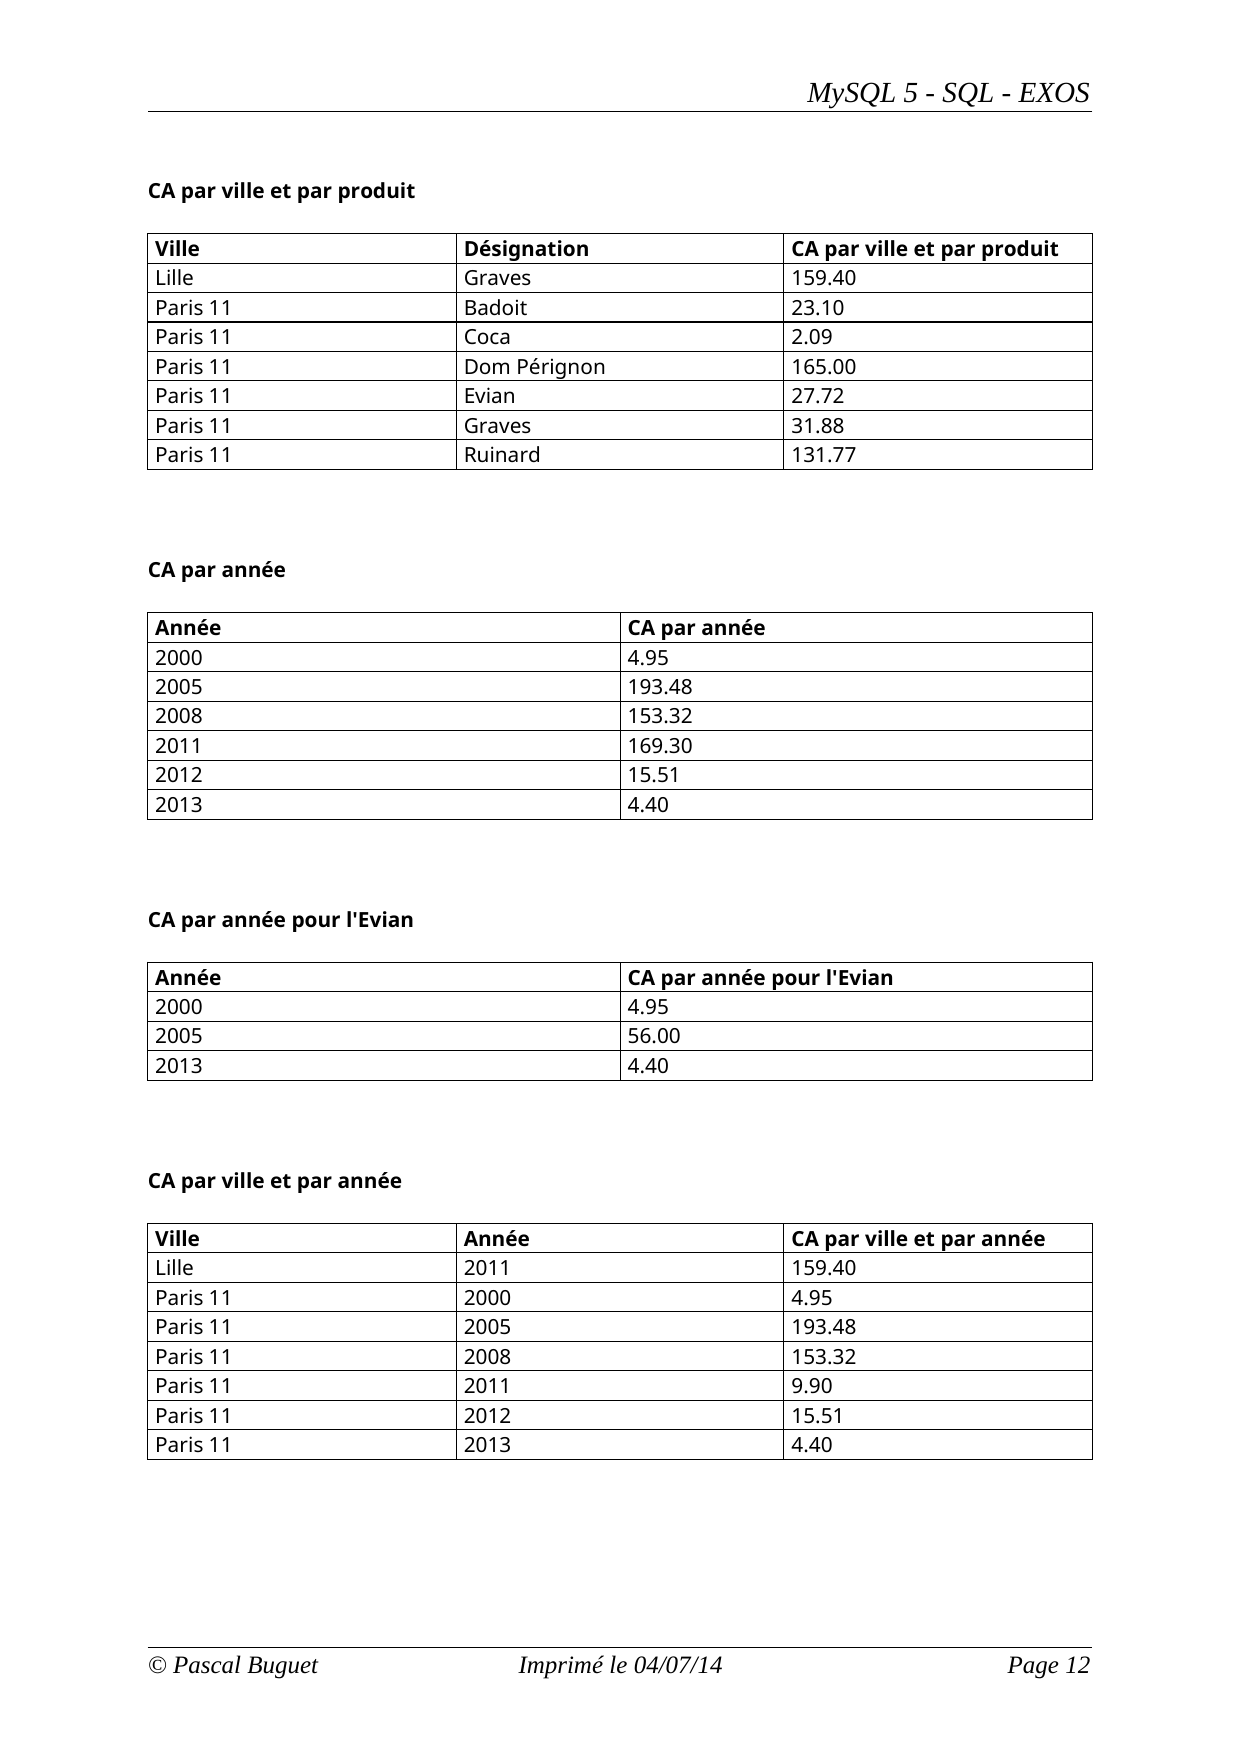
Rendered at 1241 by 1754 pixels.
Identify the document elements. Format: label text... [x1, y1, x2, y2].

table_cell Evian [457, 381, 783, 410]
table_header CA par année pour l'Evian [621, 963, 1092, 991]
table_cell 2013 [148, 790, 620, 818]
table_cell 2.09 [784, 323, 1092, 351]
table_cell Lille [148, 1253, 456, 1282]
table_cell 2013 [148, 1051, 620, 1079]
table_cell 15.51 [621, 761, 1092, 789]
table_cell Ruinard [457, 440, 783, 469]
table_cell 193.48 [784, 1312, 1092, 1341]
table_cell Paris 11 [148, 411, 456, 439]
table_cell 153.32 [784, 1342, 1092, 1370]
table_cell 2000 [457, 1283, 783, 1311]
table_cell Paris 11 [148, 1371, 456, 1400]
table_cell 4.40 [621, 790, 1092, 818]
table_cell 4.40 [621, 1051, 1092, 1079]
table_cell Paris 11 [148, 1430, 456, 1459]
table_cell 2011 [148, 731, 620, 759]
table_header CA par ville et par produit [784, 234, 1092, 262]
table_cell 131.77 [784, 440, 1092, 469]
table_cell Paris 11 [148, 381, 456, 410]
table_header Ville [148, 234, 456, 262]
table_cell 2000 [148, 992, 620, 1021]
table_cell Paris 11 [148, 1401, 456, 1429]
table_cell Paris 11 [148, 440, 456, 469]
table_cell 4.40 [784, 1430, 1092, 1459]
table_cell 15.51 [784, 1401, 1092, 1429]
table_cell 159.40 [784, 264, 1092, 292]
table_cell 27.72 [784, 381, 1092, 410]
table_cell 2012 [148, 761, 620, 789]
table_cell 2013 [457, 1430, 783, 1459]
table_cell 159.40 [784, 1253, 1092, 1282]
table_cell 56.00 [621, 1022, 1092, 1050]
table_cell 2008 [457, 1342, 783, 1370]
table_cell Paris 11 [148, 1283, 456, 1311]
table_cell 2005 [148, 672, 620, 701]
table_cell 31.88 [784, 411, 1092, 439]
table_cell 2011 [457, 1371, 783, 1400]
table_cell 4.95 [621, 992, 1092, 1021]
table_cell Graves [457, 264, 783, 292]
table_cell Graves [457, 411, 783, 439]
table_cell Lille [148, 264, 456, 292]
table_cell Coca [457, 323, 783, 351]
table_header Année [148, 963, 620, 991]
text CA par ville et par année [148, 1166, 1092, 1194]
table_cell 2005 [148, 1022, 620, 1050]
table_cell 9.90 [784, 1371, 1092, 1400]
table_cell Paris 11 [148, 293, 456, 321]
table_cell 2000 [148, 643, 620, 671]
table_cell 165.00 [784, 352, 1092, 380]
table_cell Paris 11 [148, 323, 456, 351]
table_cell Dom Pérignon [457, 352, 783, 380]
table_header Désignation [457, 234, 783, 262]
table_header Année [148, 613, 620, 642]
table_header Année [457, 1224, 783, 1252]
table_cell 4.95 [784, 1283, 1092, 1311]
table_cell 193.48 [621, 672, 1092, 701]
table_header Ville [148, 1224, 456, 1252]
table_header CA par année [621, 613, 1092, 642]
table_header CA par ville et par année [784, 1224, 1092, 1252]
table_cell Badoit [457, 293, 783, 321]
table_cell Paris 11 [148, 352, 456, 380]
table_cell 2005 [457, 1312, 783, 1341]
table_cell Paris 11 [148, 1312, 456, 1341]
table_cell 153.32 [621, 702, 1092, 730]
table_cell Paris 11 [148, 1342, 456, 1370]
table_cell 2008 [148, 702, 620, 730]
table_cell 169.30 [621, 731, 1092, 759]
table_cell 2011 [457, 1253, 783, 1282]
text CA par année pour l'Evian [148, 905, 1092, 933]
text CA par ville et par produit [148, 176, 1092, 204]
table_cell 2012 [457, 1401, 783, 1429]
table_cell 23.10 [784, 293, 1092, 321]
table_cell 4.95 [621, 643, 1092, 671]
text CA par année [148, 555, 1092, 584]
